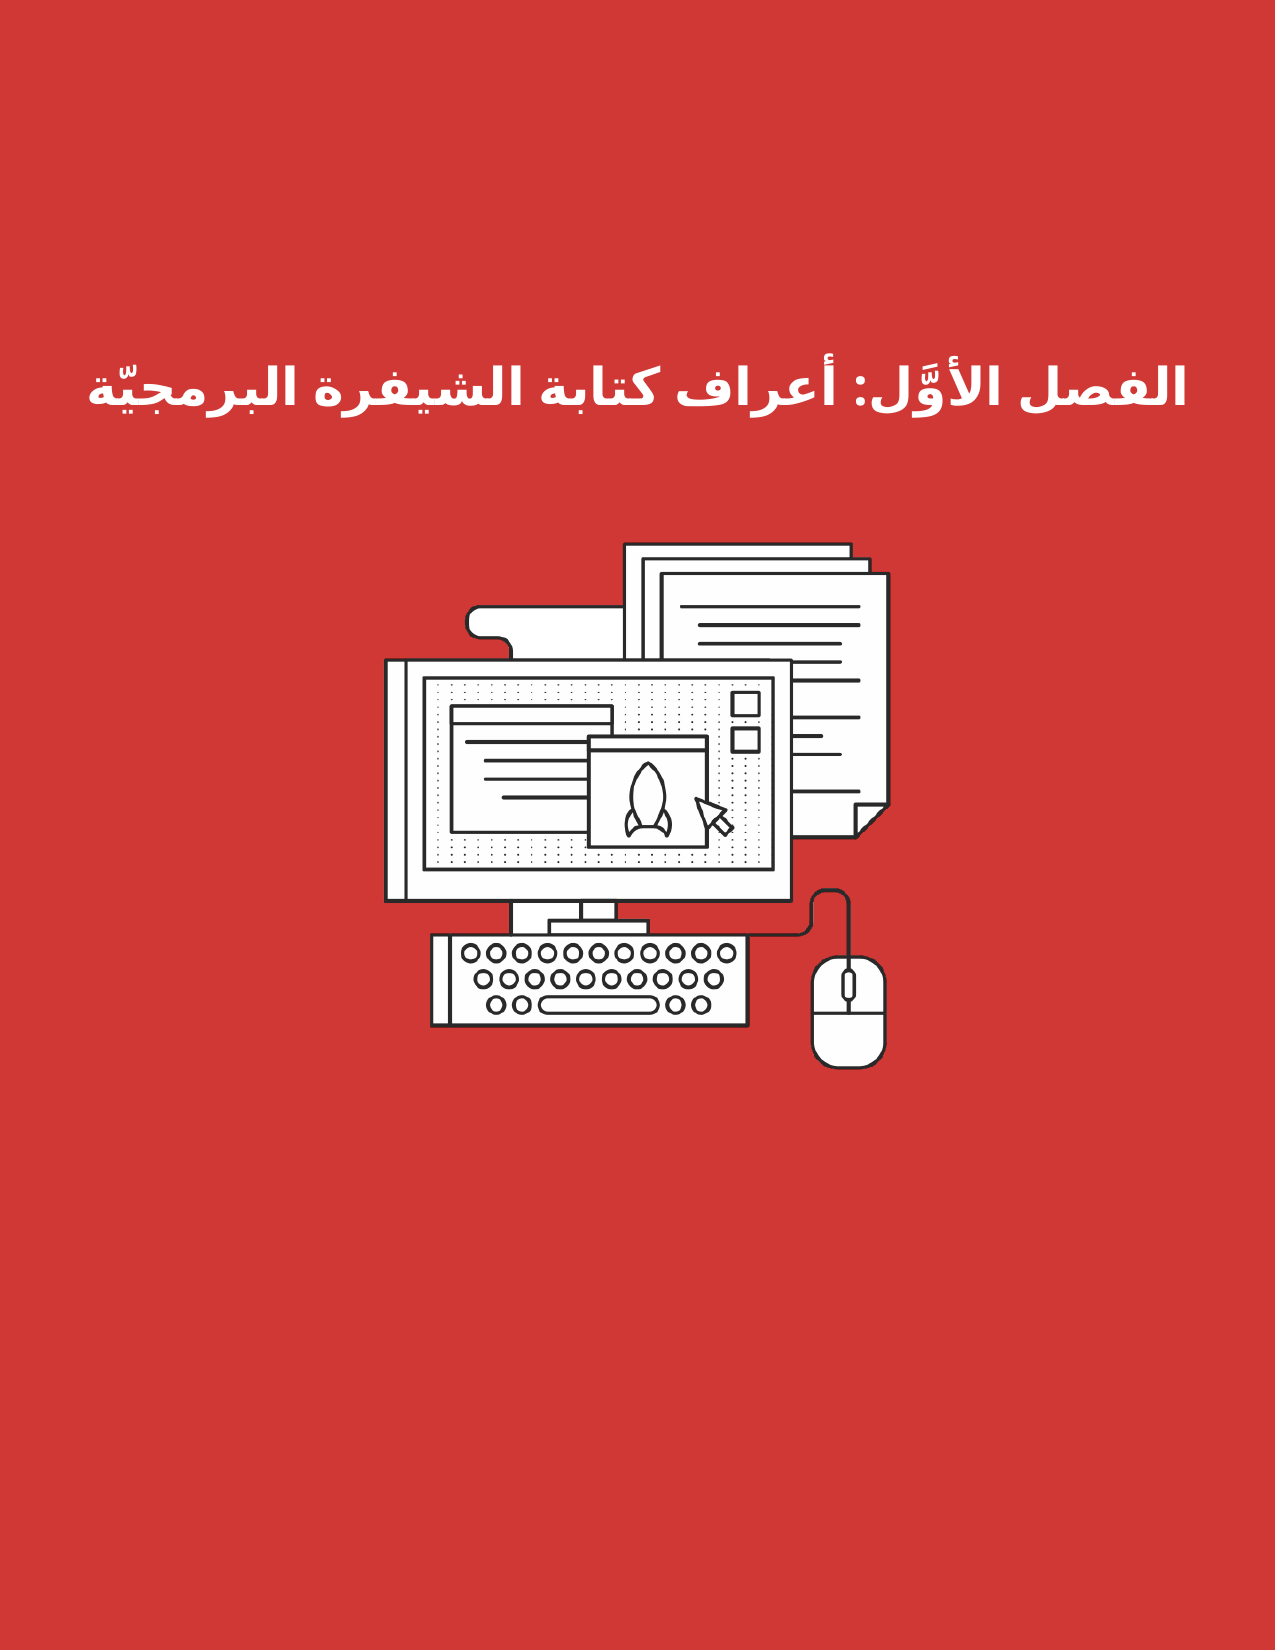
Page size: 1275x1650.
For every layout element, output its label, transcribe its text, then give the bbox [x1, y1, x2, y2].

subtitle الفصل الأوَّل: أعراف كتابة الشيفرة البرمجيّة [0, 358, 1275, 426]
picture [305, 473, 970, 1138]
